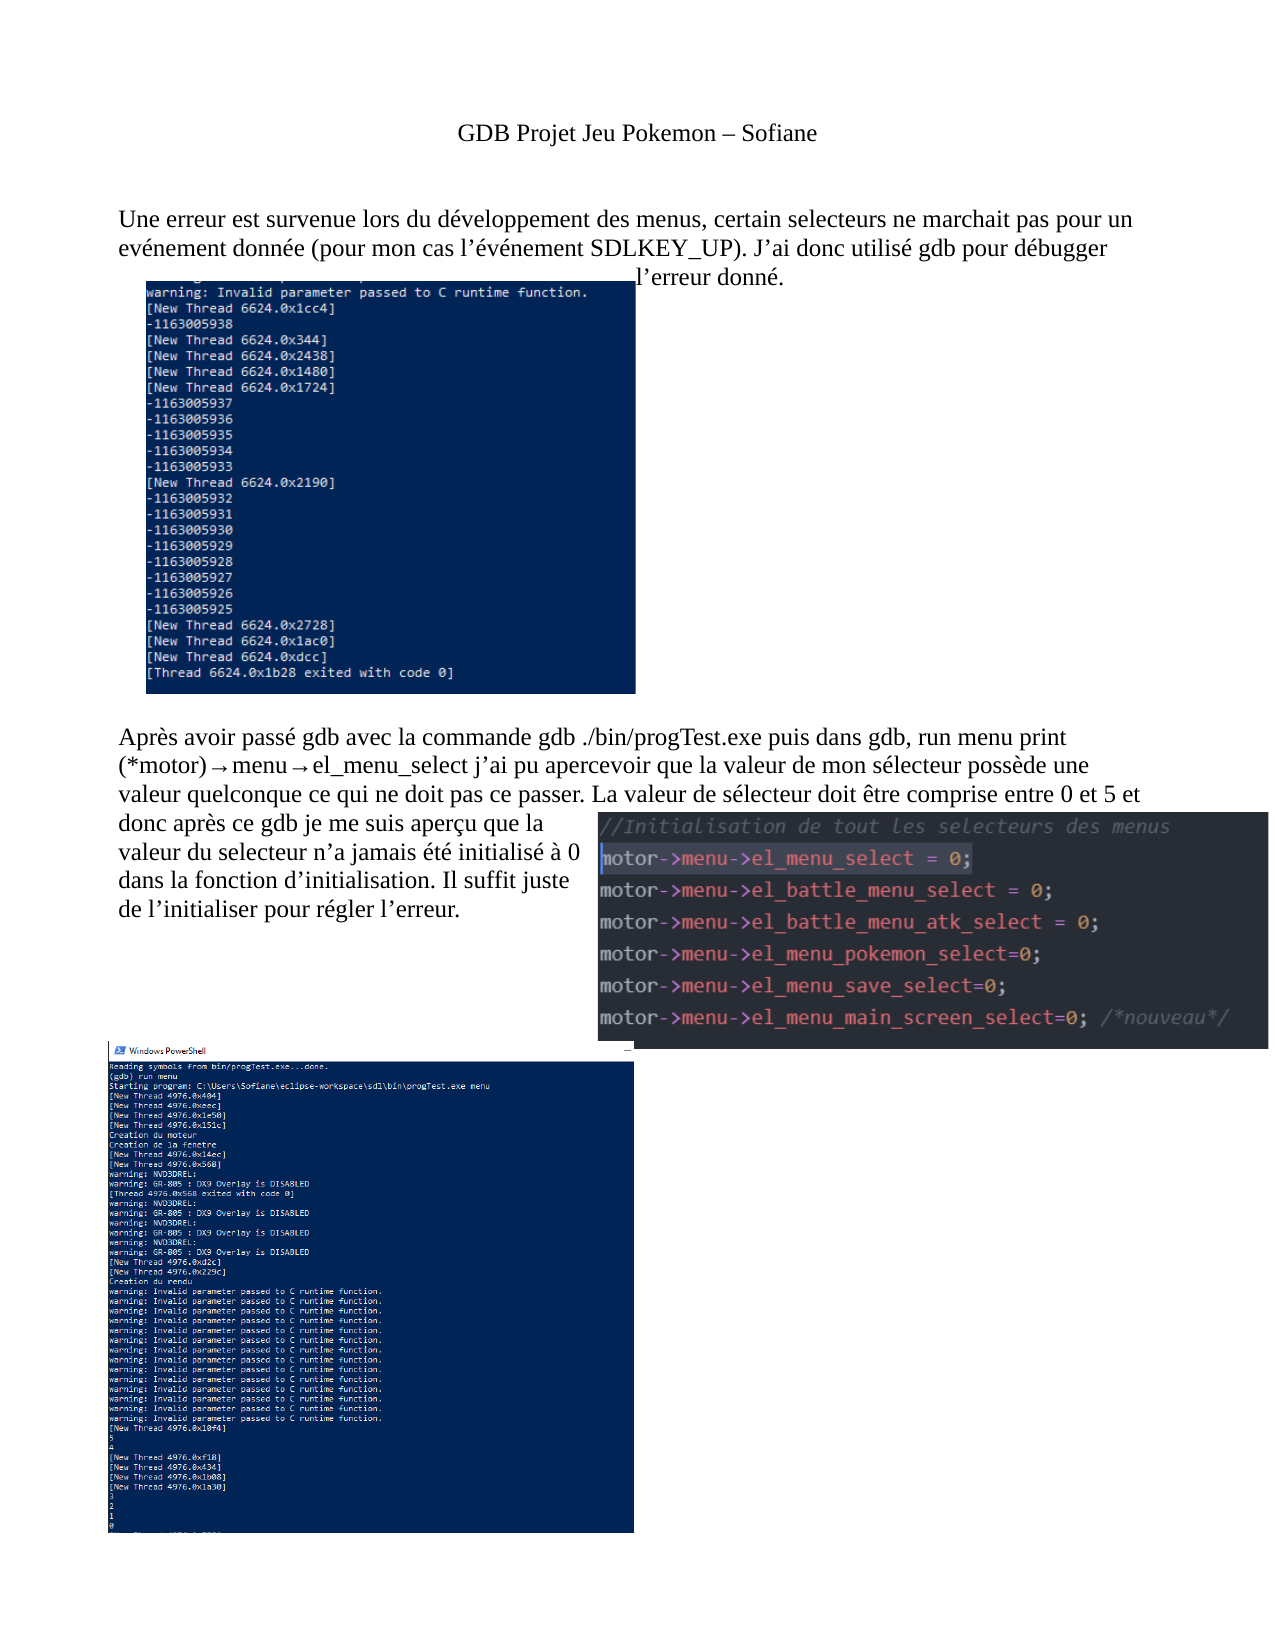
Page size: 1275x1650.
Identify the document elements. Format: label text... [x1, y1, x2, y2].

text Une erreur est survenue lors du développement des menus, certain selecteurs ne marchait pas pour un evénement donnée (pour mon cas l’événement SDLKEY_UP). J’ai donc utilisé gdb pour débugger l’erreur donné. [118, 204, 1157, 291]
picture [146, 281, 636, 694]
text Après avoir passé gdb avec la commande gdb ./bin/progTest.exe puis dans gdb, run menu print (*motor)→menu→el_menu_select j’ai pu apercevoir que la valeur de mon sélecteur possède une valeur quelconque ce qui ne doit pas ce passer. La valeur de sélecteur doit être comprise entre 0 et 5 et donc après ce gdb je me suis aperçu que la valeur du selecteur n’a jamais été initialisé à 0 dans la fonction d’initialisation. Il suffit juste de l’initialiser pour régler l’erreur. [118, 722, 1157, 923]
picture [108, 812, 1269, 1533]
text GDB Projet Jeu Pokemon – Sofiane [118, 118, 1157, 147]
